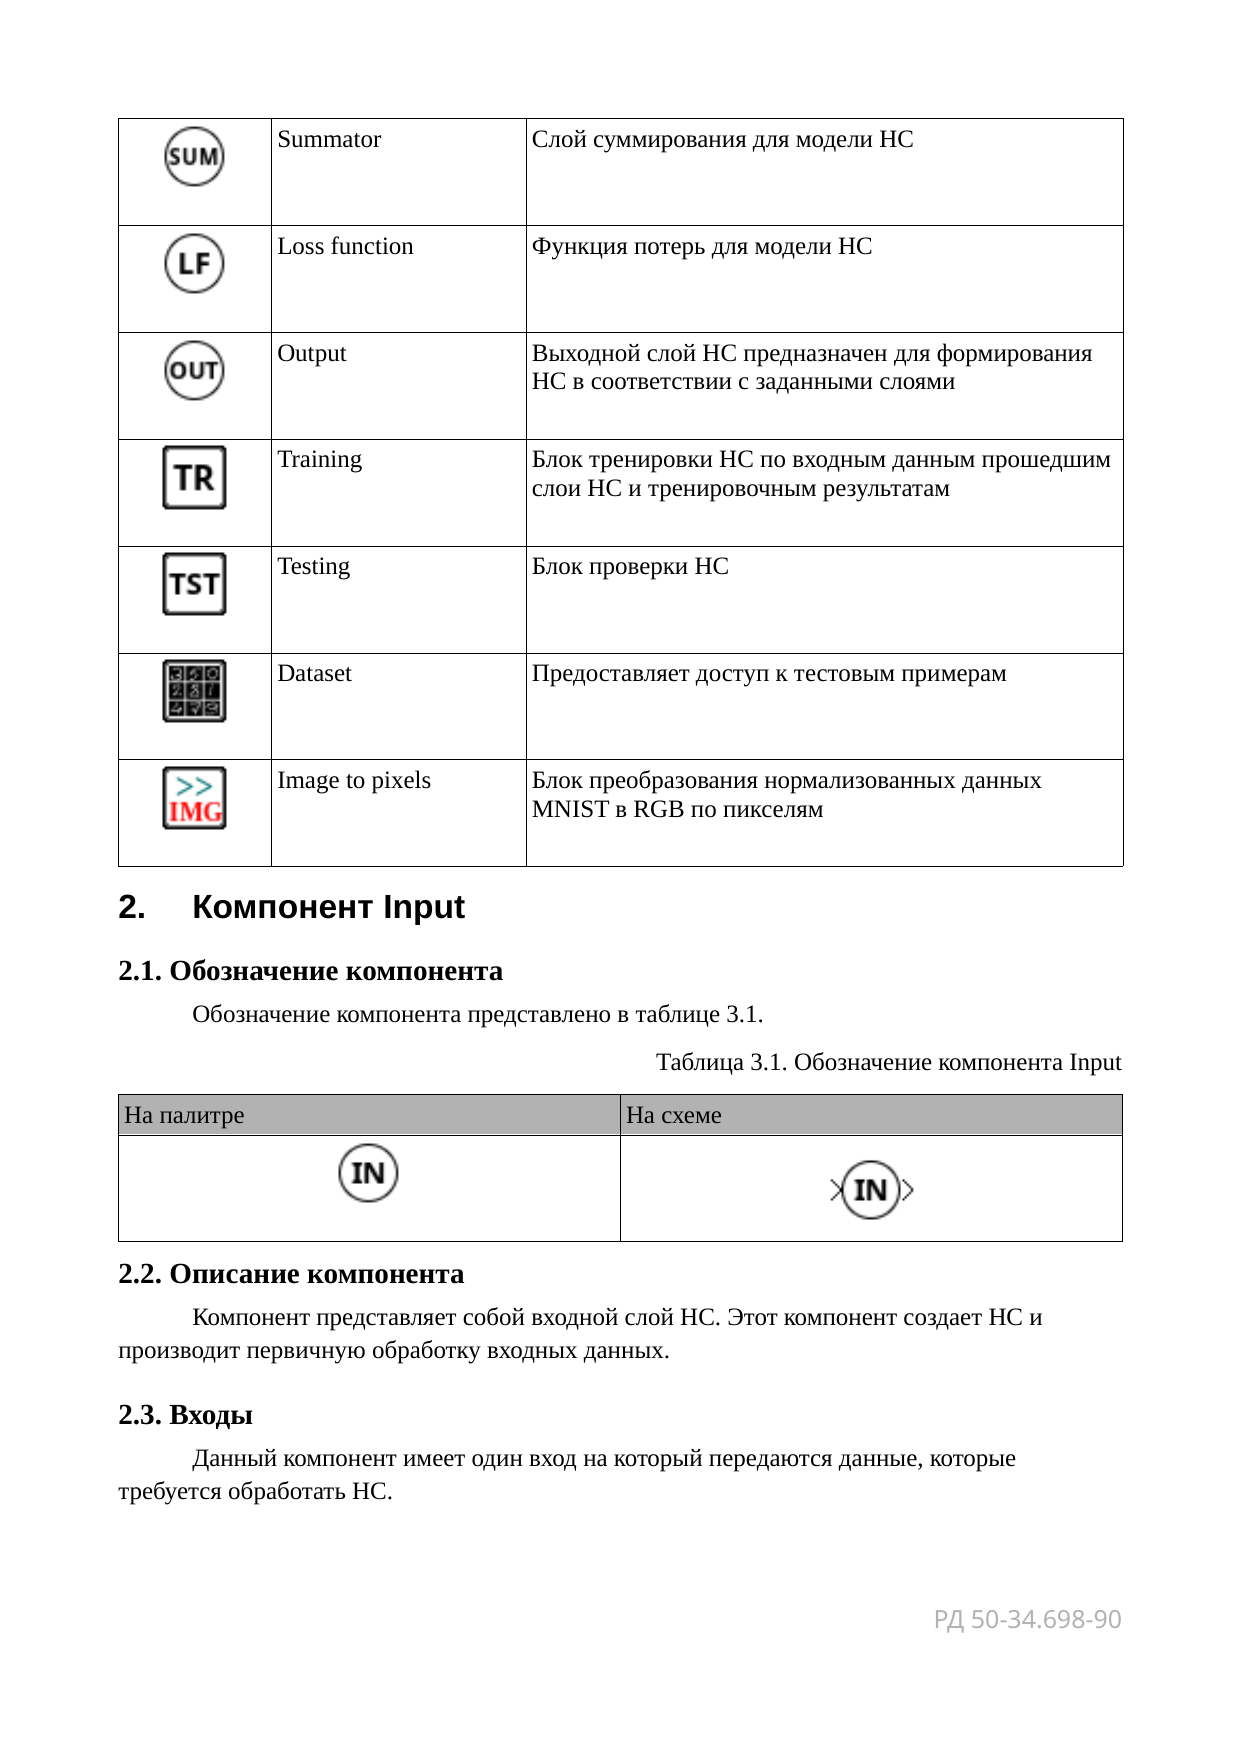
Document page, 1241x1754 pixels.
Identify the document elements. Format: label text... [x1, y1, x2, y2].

table_cell [119, 226, 271, 332]
table_cell [119, 333, 271, 439]
table_cell Dataset [272, 654, 526, 759]
picture [161, 444, 228, 512]
table_cell Функция потерь для модели НС [527, 226, 1123, 332]
table_cell [119, 119, 271, 225]
table_cell Image to pixels [272, 760, 526, 866]
table_cell [621, 1136, 1122, 1241]
table_cell Loss function [272, 226, 526, 332]
table_cell [119, 760, 271, 866]
table_header На схеме [621, 1095, 1122, 1134]
picture [335, 1140, 403, 1207]
table_cell Предоставляет доступ к тестовым примерам [527, 654, 1123, 759]
text Таблица 3.1. Обозначение компонента Input [118, 1047, 1122, 1075]
text Данный компонент имеет один вход на который передаются данные, которые требуется обработать НС. [118, 1443, 1122, 1505]
table_cell Output [272, 333, 526, 439]
picture [161, 123, 228, 191]
picture [161, 337, 228, 405]
table_cell Training [272, 440, 526, 546]
table_cell Выходной слой НС предназначен для формирования НС в соответствии с заданными слоями [527, 333, 1123, 439]
text Обозначение компонента представлено в таблице 3.1. [118, 999, 1122, 1028]
subtitle 2.1. Обозначение компонента [118, 953, 1122, 986]
table_cell Блок тренировки НС по входным данным прошедшим слои НС и тренировочным результатам [527, 440, 1123, 546]
subtitle 2.2. Описание компонента [118, 1256, 1122, 1289]
table_cell Слой суммирования для модели НС [527, 119, 1123, 225]
subtitle Компонент Input [118, 887, 1122, 926]
table_header На палитре [119, 1095, 620, 1134]
table_cell [119, 440, 271, 546]
subtitle 2.3. Входы [118, 1397, 1122, 1431]
picture [161, 230, 228, 298]
picture [161, 551, 228, 618]
text Компонент представляет собой входной слой НС. Этот компонент создает НС и производит первичную обработку входных данных. [118, 1302, 1122, 1364]
table_cell Testing [272, 547, 526, 652]
table_cell [119, 654, 271, 759]
table_cell Summator [272, 119, 526, 225]
picture [161, 658, 228, 725]
picture [161, 765, 228, 832]
table_cell Блок проверки НС [527, 547, 1123, 652]
table_cell Блок преобразования нормализованных данных MNIST в RGB по пикселям [527, 760, 1123, 866]
table_cell [119, 1136, 620, 1241]
table_cell [119, 547, 271, 652]
picture [821, 1140, 922, 1241]
